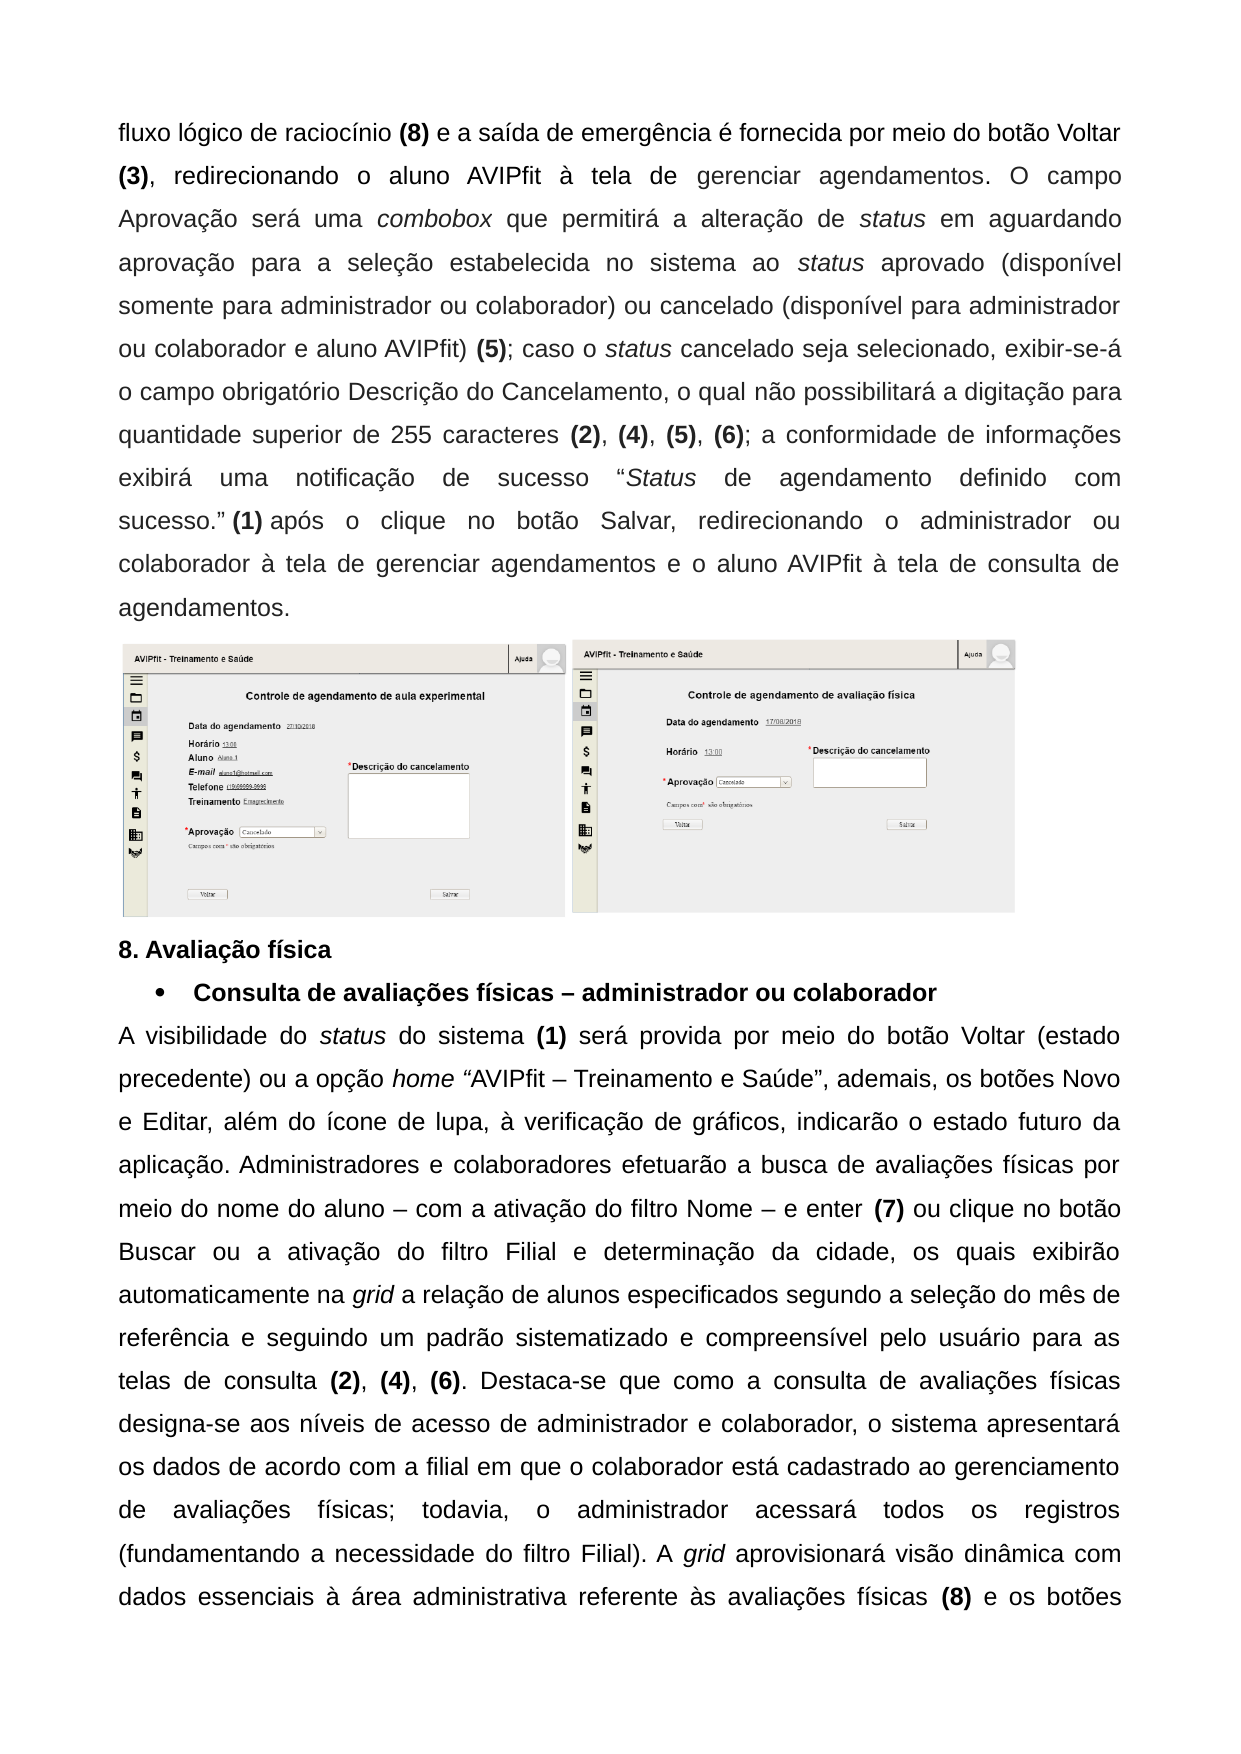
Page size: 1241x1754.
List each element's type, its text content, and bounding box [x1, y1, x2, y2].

text 8. Avaliação física [118, 935, 1122, 963]
text fluxo lógico de raciocínio (8) e a saída de emergência é fornecida por meio do botão Voltar (3), redirecionando o aluno AVIPfit à tela de gerenciar agendamentos. O campo Aprovação será uma combobox que permitirá a alteração de status em aguardando aprovação para a seleção estabelecida no sistema ao status aprovado (disponível somente para administrador ou colaborador) ou cancelado (disponível para administrador ou colaborador e aluno AVIPfit) (5); caso o status cancelado seja selecionado, exibir-se-á o campo obrigatório Descrição do Cancelamento, o qual não possibilitará a digitação para quantidade superior de 255 caracteres (2), (4), (5), (6); a conformidade de informações exibirá uma notificação de sucesso “Status de agendamento definido com sucesso.” (1) após o clique no botão Salvar, redirecionando o administrador ou colaborador à tela de gerenciar agendamentos e o aluno AVIPfit à tela de consulta de agendamentos. [118, 118, 1122, 621]
list Consulta de avaliações físicas – administrador ou colaborador [156, 978, 1122, 1007]
text A visibilidade do status do sistema (1) será provida por meio do botão Voltar (estado precedente) ou a opção home “AVIPfit – Treinamento e Saúde”, ademais, os botões Novo e Editar, além do ícone de lupa, à verificação de gráficos, indicarão o estado futuro da aplicação. Administradores e colaboradores efetuarão a busca de avaliações físicas por meio do nome do aluno – com a ativação do filtro Nome – e enter (7) ou clique no botão Buscar ou a ativação do filtro Filial e determinação da cidade, os quais exibirão automaticamente na grid a relação de alunos especificados segundo a seleção do mês de referência e seguindo um padrão sistematizado e compreensível pelo usuário para as telas de consulta (2), (4), (6). Destaca-se que como a consulta de avaliações físicas designa-se aos níveis de acesso de administrador e colaborador, o sistema apresentará os dados de acordo com a filial em que o colaborador está cadastrado ao gerenciamento de avaliações físicas; todavia, o administrador acessará todos os registros (fundamentando a necessidade do filtro Filial). A grid aprovisionará visão dinâmica com dados essenciais à área administrativa referente às avaliações físicas (8) e os botões [118, 1021, 1122, 1611]
